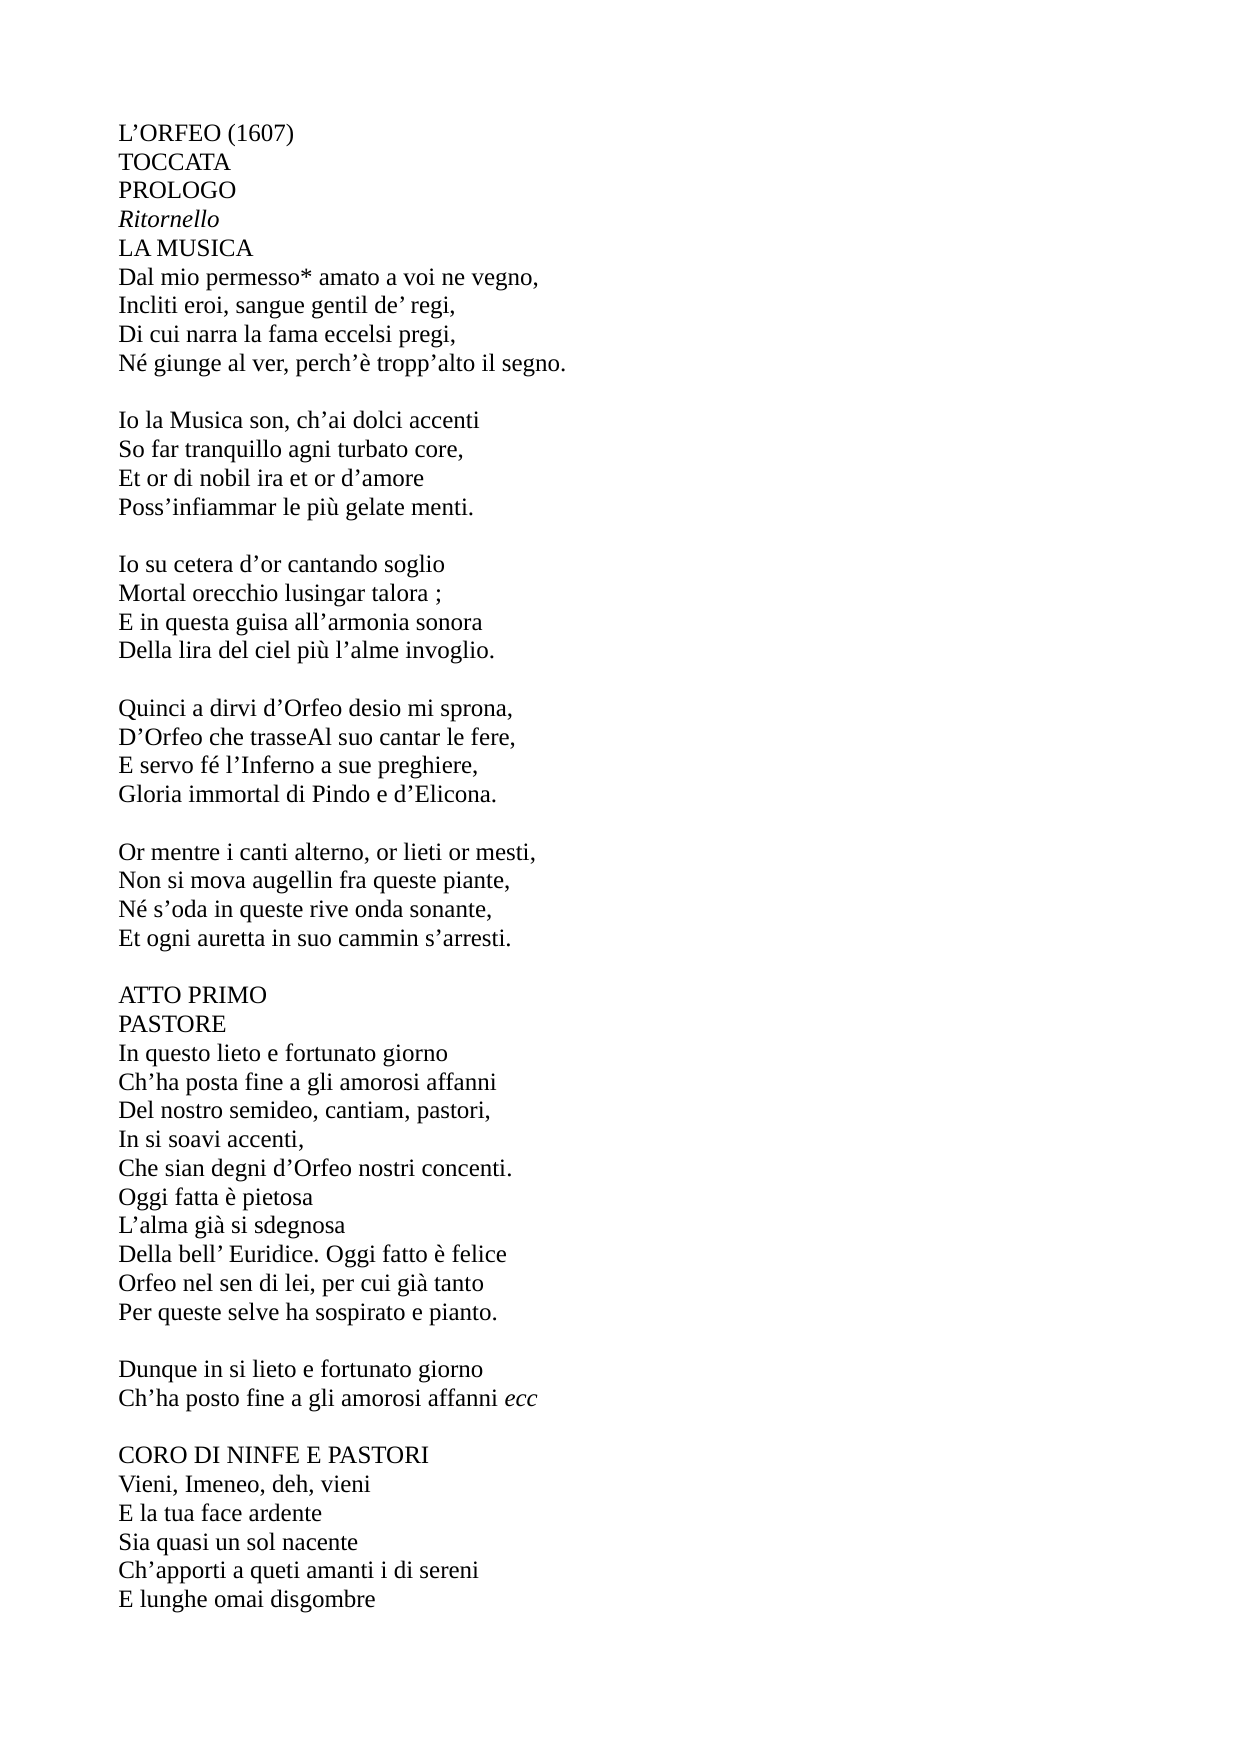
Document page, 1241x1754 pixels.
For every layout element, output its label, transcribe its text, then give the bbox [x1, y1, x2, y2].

text Orfeo nel sen di lei, per cui già tanto [118, 1268, 1122, 1297]
text Né s’oda in queste rive onda sonante, [118, 894, 1122, 923]
text Dunque in si lieto e fortunato giorno [118, 1354, 1122, 1383]
text Et or di nobil ira et or d’amore [118, 463, 1122, 492]
text CORO DI NINFE E PASTORI [118, 1441, 1122, 1469]
text Or mentre i canti alterno, or lieti or mesti, [118, 837, 1122, 866]
text Della lira del ciel più l’alme invoglio. [118, 636, 1122, 664]
text Dal mio permesso* amato a voi ne vegno, [118, 262, 1122, 291]
text Ch’ha posta fine a gli amorosi affanni [118, 1067, 1122, 1096]
text TOCCATA [118, 147, 1122, 176]
text Non si mova augellin fra queste piante, [118, 866, 1122, 894]
text PROLOGO [118, 176, 1122, 204]
text Oggi fatta è pietosa [118, 1182, 1122, 1211]
text Io la Musica son, ch’ai dolci accenti [118, 406, 1122, 434]
text So far tranquillo agni turbato core, [118, 434, 1122, 463]
text E lunghe omai disgombre [118, 1584, 1122, 1613]
text E la tua face ardente [118, 1498, 1122, 1527]
text Del nostro semideo, cantiam, pastori, [118, 1096, 1122, 1124]
text Che sian degni d’Orfeo nostri concenti. [118, 1153, 1122, 1182]
text Né giunge al ver, perch’è tropp’alto il segno. [118, 348, 1122, 377]
text PASTORE [118, 1009, 1122, 1038]
text ATTO PRIMO [118, 981, 1122, 1009]
text E in questa guisa all’armonia sonora [118, 607, 1122, 636]
text Vieni, Imeneo, deh, vieni [118, 1469, 1122, 1498]
text Et ogni auretta in suo cammin s’arresti. [118, 923, 1122, 952]
text Quinci a dirvi d’Orfeo desio mi sprona, [118, 693, 1122, 722]
text Mortal orecchio lusingar talora ; [118, 578, 1122, 607]
text Ritornello [118, 204, 1122, 233]
text Sia quasi un sol nacente [118, 1527, 1122, 1556]
text Gloria immortal di Pindo e d’Elicona. [118, 779, 1122, 808]
text Ch’apporti a queti amanti i di sereni [118, 1556, 1122, 1584]
text Ch’ha posto fine a gli amorosi affanni ecc [118, 1383, 1122, 1412]
text L’alma già si sdegnosa [118, 1211, 1122, 1239]
text Della bell’ Euridice. Oggi fatto è felice [118, 1239, 1122, 1268]
text D’Orfeo che trasseAl suo cantar le fere, [118, 722, 1122, 751]
text L’ORFEO (1607) [118, 118, 1122, 147]
text In questo lieto e fortunato giorno [118, 1038, 1122, 1067]
text Di cui narra la fama eccelsi pregi, [118, 319, 1122, 348]
text Poss’infiammar le più gelate menti. [118, 492, 1122, 521]
text E servo fé l’Inferno a sue preghiere, [118, 751, 1122, 779]
text Io su cetera d’or cantando soglio [118, 549, 1122, 578]
text Per queste selve ha sospirato e pianto. [118, 1297, 1122, 1326]
text In si soavi accenti, [118, 1124, 1122, 1153]
text Incliti eroi, sangue gentil de’ regi, [118, 291, 1122, 319]
text LA MUSICA [118, 233, 1122, 262]
